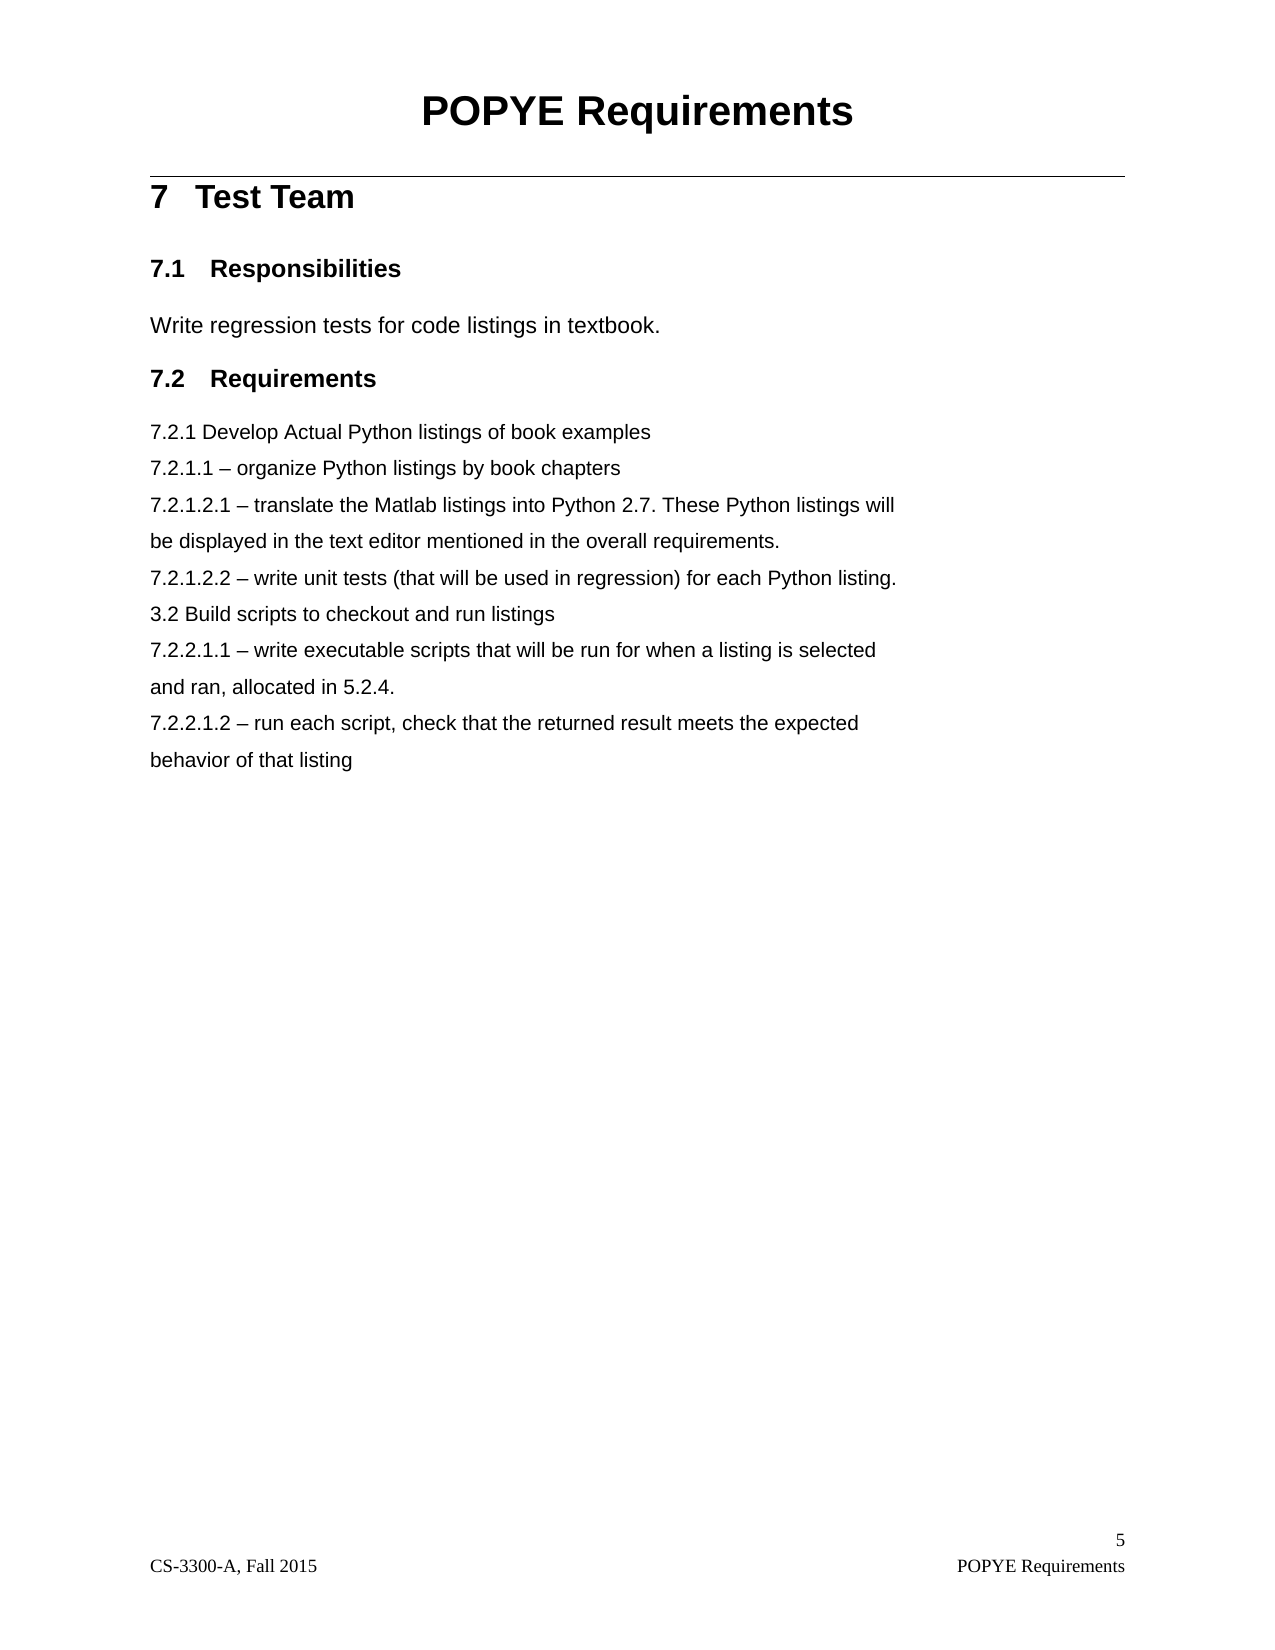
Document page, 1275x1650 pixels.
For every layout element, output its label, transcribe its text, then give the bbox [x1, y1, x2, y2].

text 7.2.1.1 – organize Python listings by book chapters [150, 456, 1125, 480]
text 7.2.2.1.2 – run each script, check that the returned result meets the expected [150, 711, 1125, 735]
subtitle Test Team [150, 177, 1125, 216]
text behavior of that listing [150, 748, 1125, 772]
text Write regression tests for code listings in textbook. [150, 312, 1125, 338]
subtitle Responsibilities [150, 254, 1125, 283]
text and ran, allocated in 5.2.4. [150, 675, 1125, 699]
text 7.2.1.2.2 – write unit tests (that will be used in regression) for each Python listing. [150, 565, 1125, 589]
text 7.2.2.1.1 – write executable scripts that will be run for when a listing is selected [150, 638, 1125, 662]
text 7.2.1 Develop Actual Python listings of book examples [150, 419, 1125, 443]
text 7.2.1.2.1 – translate the Matlab listings into Python 2.7. These Python listings will [150, 492, 1125, 516]
text 3.2 Build scripts to checkout and run listings [150, 602, 1125, 626]
subtitle Requirements [150, 364, 1125, 393]
text be displayed in the text editor mentioned in the overall requirements. [150, 529, 1125, 553]
